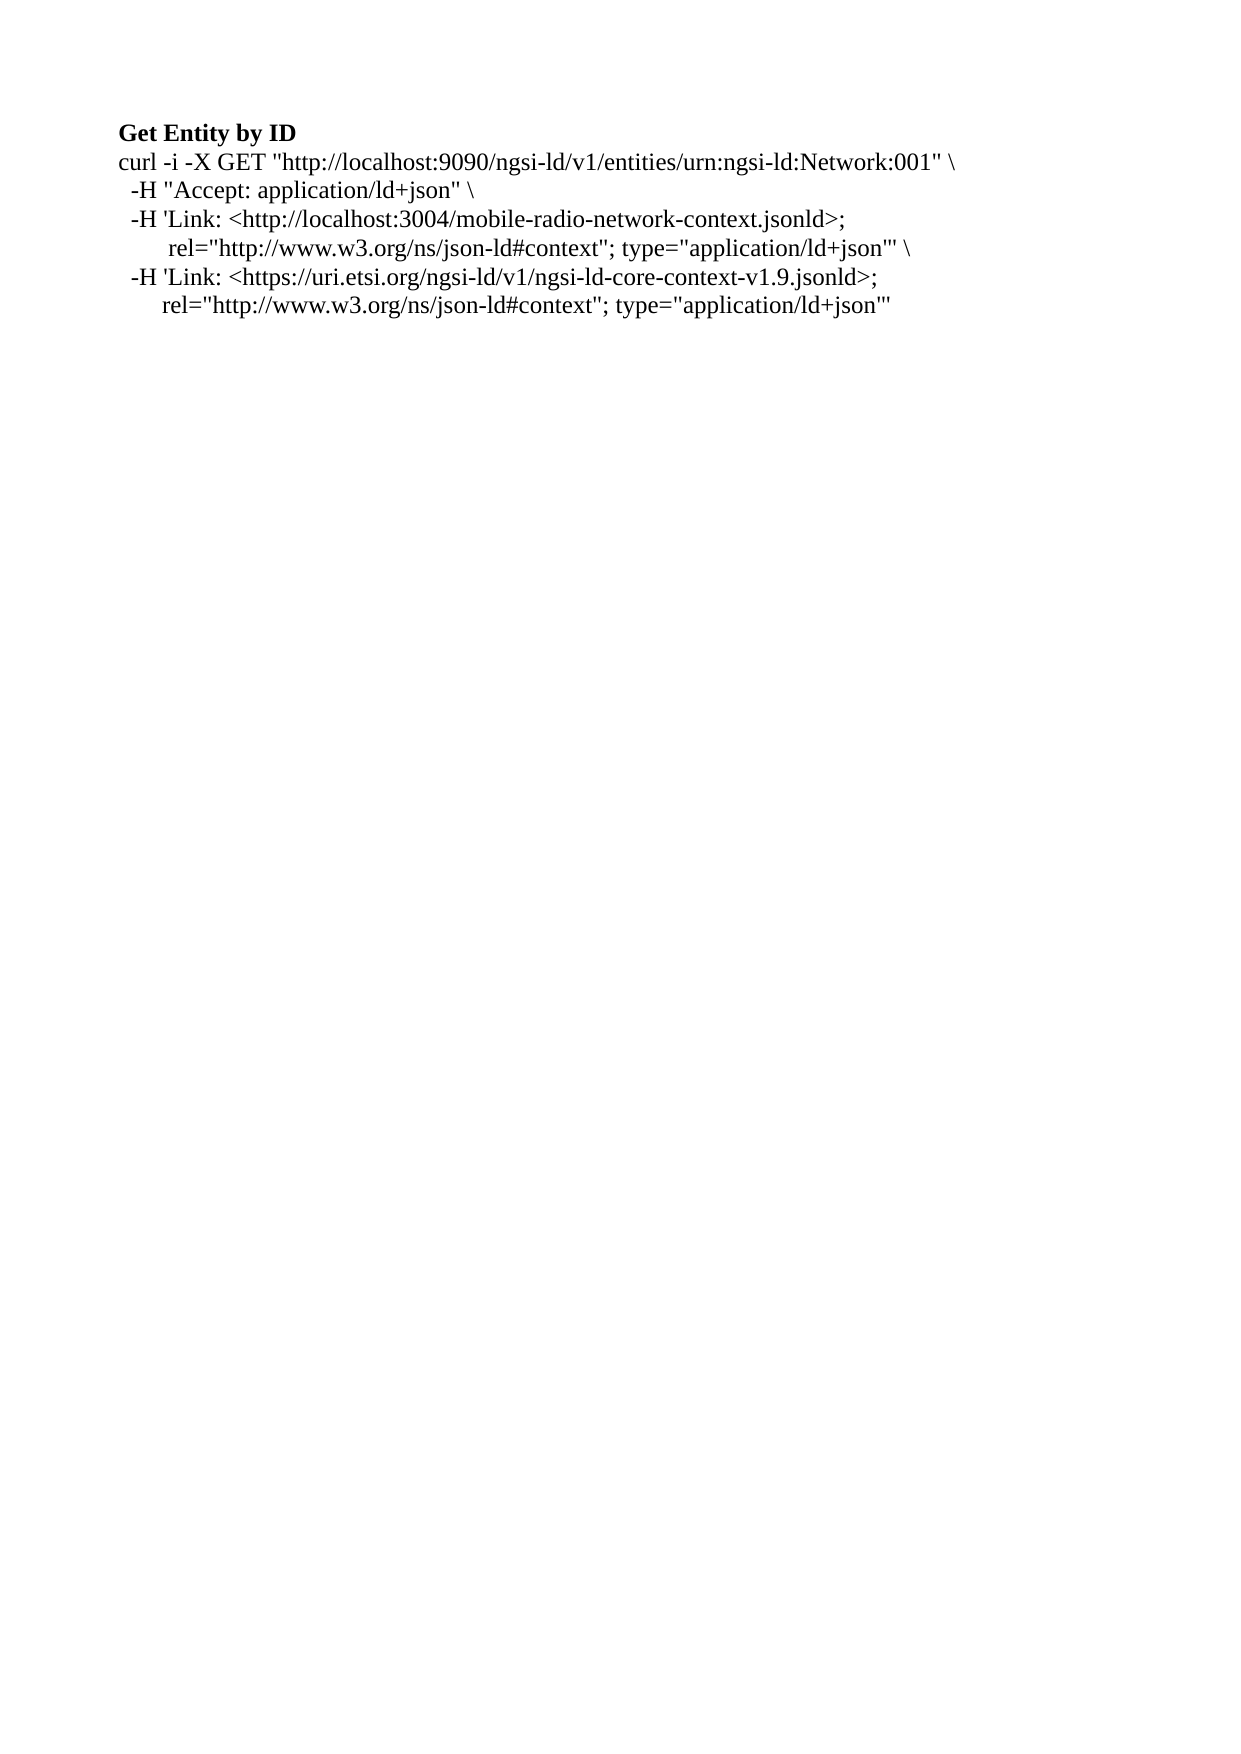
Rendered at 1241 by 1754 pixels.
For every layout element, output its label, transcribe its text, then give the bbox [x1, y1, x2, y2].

text -H 'Link: <http://localhost:3004/mobile-radio-network-context.jsonld>; [118, 204, 1122, 233]
text -H 'Link: <https://uri.etsi.org/ngsi-ld/v1/ngsi-ld-core-context-v1.9.jsonld>; [118, 262, 1122, 291]
text Get Entity by ID curl -i -X GET "http://localhost:9090/ngsi-ld/v1/entities/urn:ngsi-ld:Network:001" \ [118, 118, 1122, 176]
text rel="http://www.w3.org/ns/json-ld#context"; type="application/ld+json"' \ [118, 233, 1122, 262]
text -H "Accept: application/ld+json" \ [118, 176, 1122, 204]
text rel="http://www.w3.org/ns/json-ld#context"; type="application/ld+json"' [118, 291, 1122, 319]
